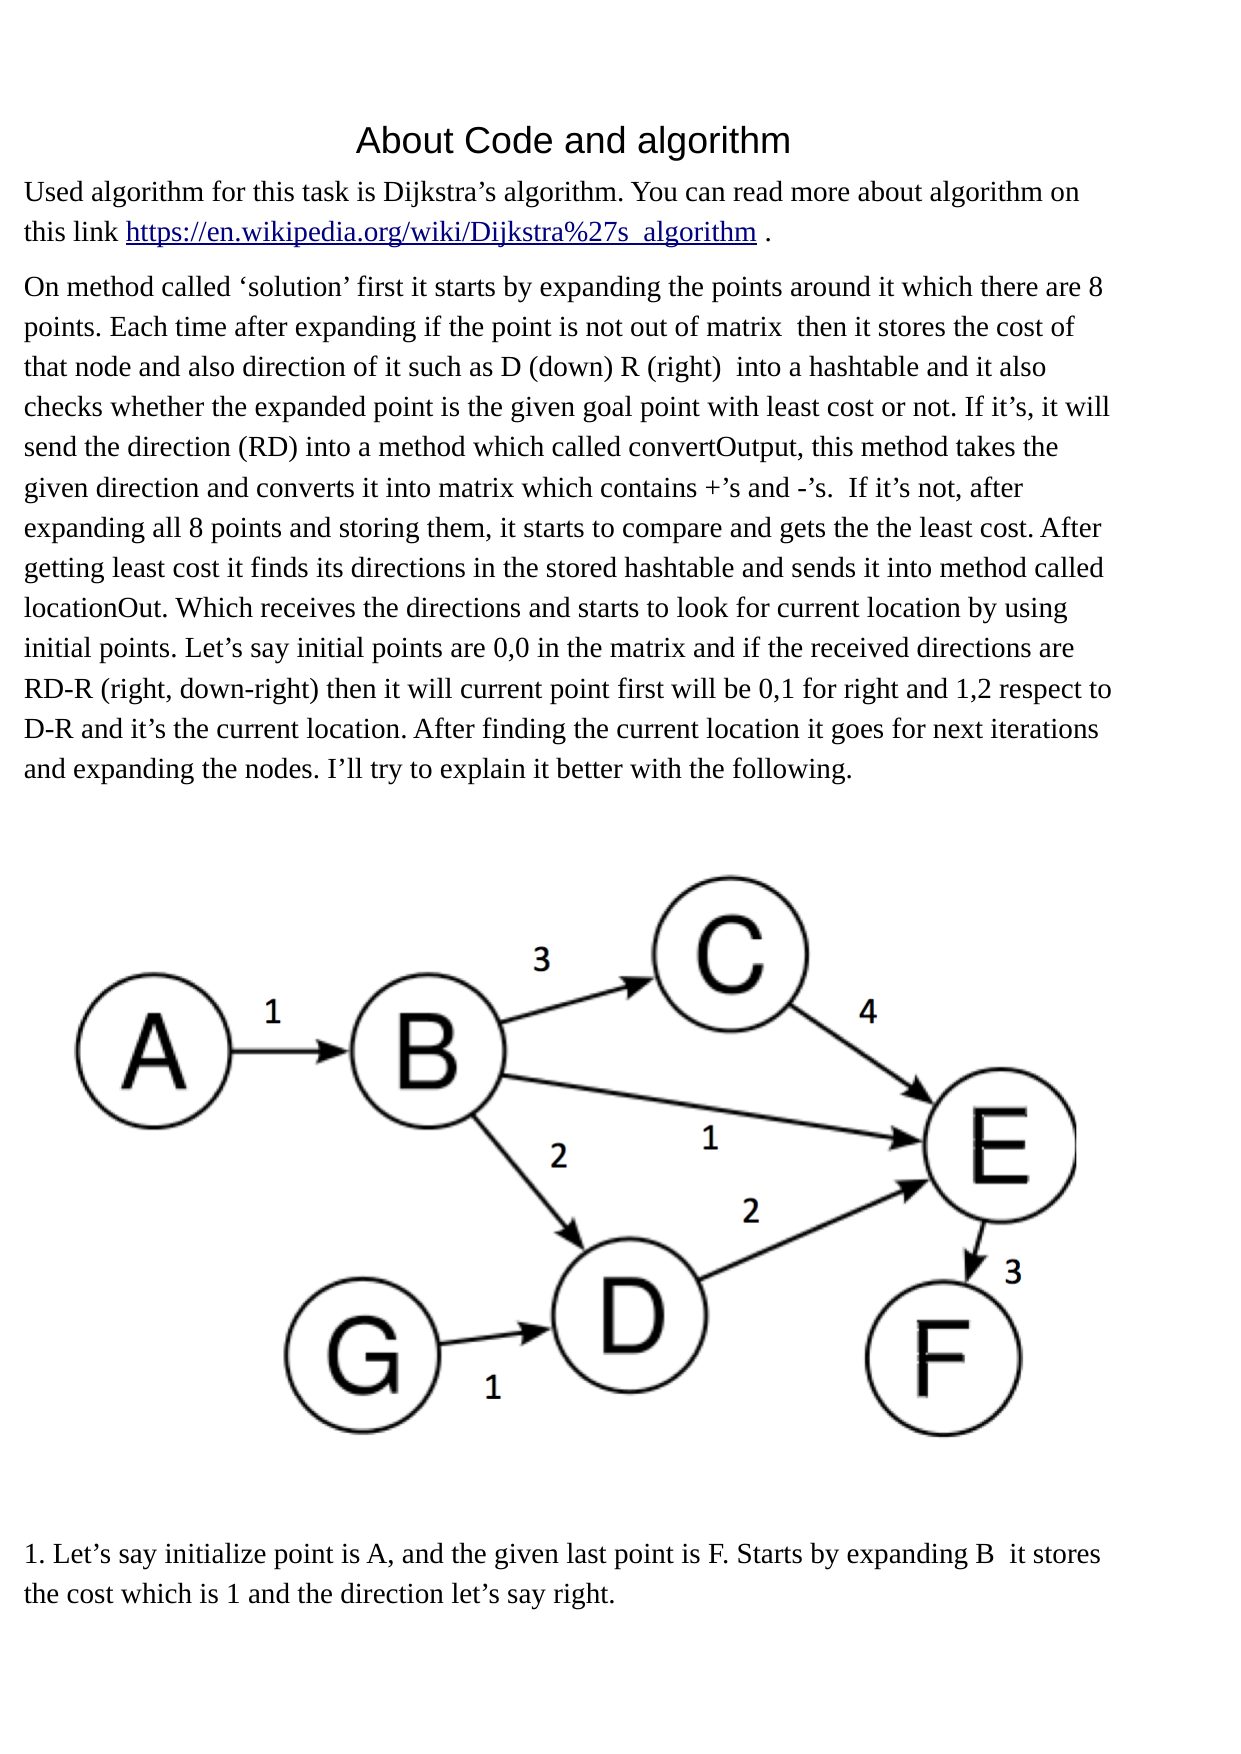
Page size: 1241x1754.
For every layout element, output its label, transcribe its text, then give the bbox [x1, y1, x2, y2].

text 1. Let’s say initialize point is A, and the given last point is F. Starts by expanding B it stores the cost which is 1 and the direction let’s say right. [23, 1536, 1123, 1610]
picture [70, 860, 1077, 1475]
text On method called ‘solution’ first it starts by expanding the points around it which there are 8 points. Each time after expanding if the point is not out of matrix then it stores the cost of that node and also direction of it such as D (down) R (right) into a hashtable and it also checks whether the expanded point is the given goal point with least cost or not. If it’s, it will send the direction (RD) into a method which called convertOutput, this method takes the given direction and converts it into matrix which contains +’s and -’s. If it’s not, after expanding all 8 points and storing them, it starts to compare and gets the the least cost. After getting least cost it finds its directions in the stored hashtable and sends it into method called locationOut. Which receives the directions and starts to look for current location by using initial points. Let’s say initial points are 0,0 in the matrix and if the received directions are RD-R (right, down-right) then it will current point first will be 0,1 for right and 1,2 respect to D-R and it’s the current location. After finding the current location it goes for next iterations and expanding the nodes. I’ll try to explain it better with the following. [23, 269, 1123, 785]
subtitle About Code and algorithm [23, 118, 1123, 161]
text Used algorithm for this task is Dijkstra’s algorithm. You can read more about algorithm on this link https://en.wikipedia.org/wiki/Dijkstra%27s_algorithm . [23, 174, 1123, 247]
